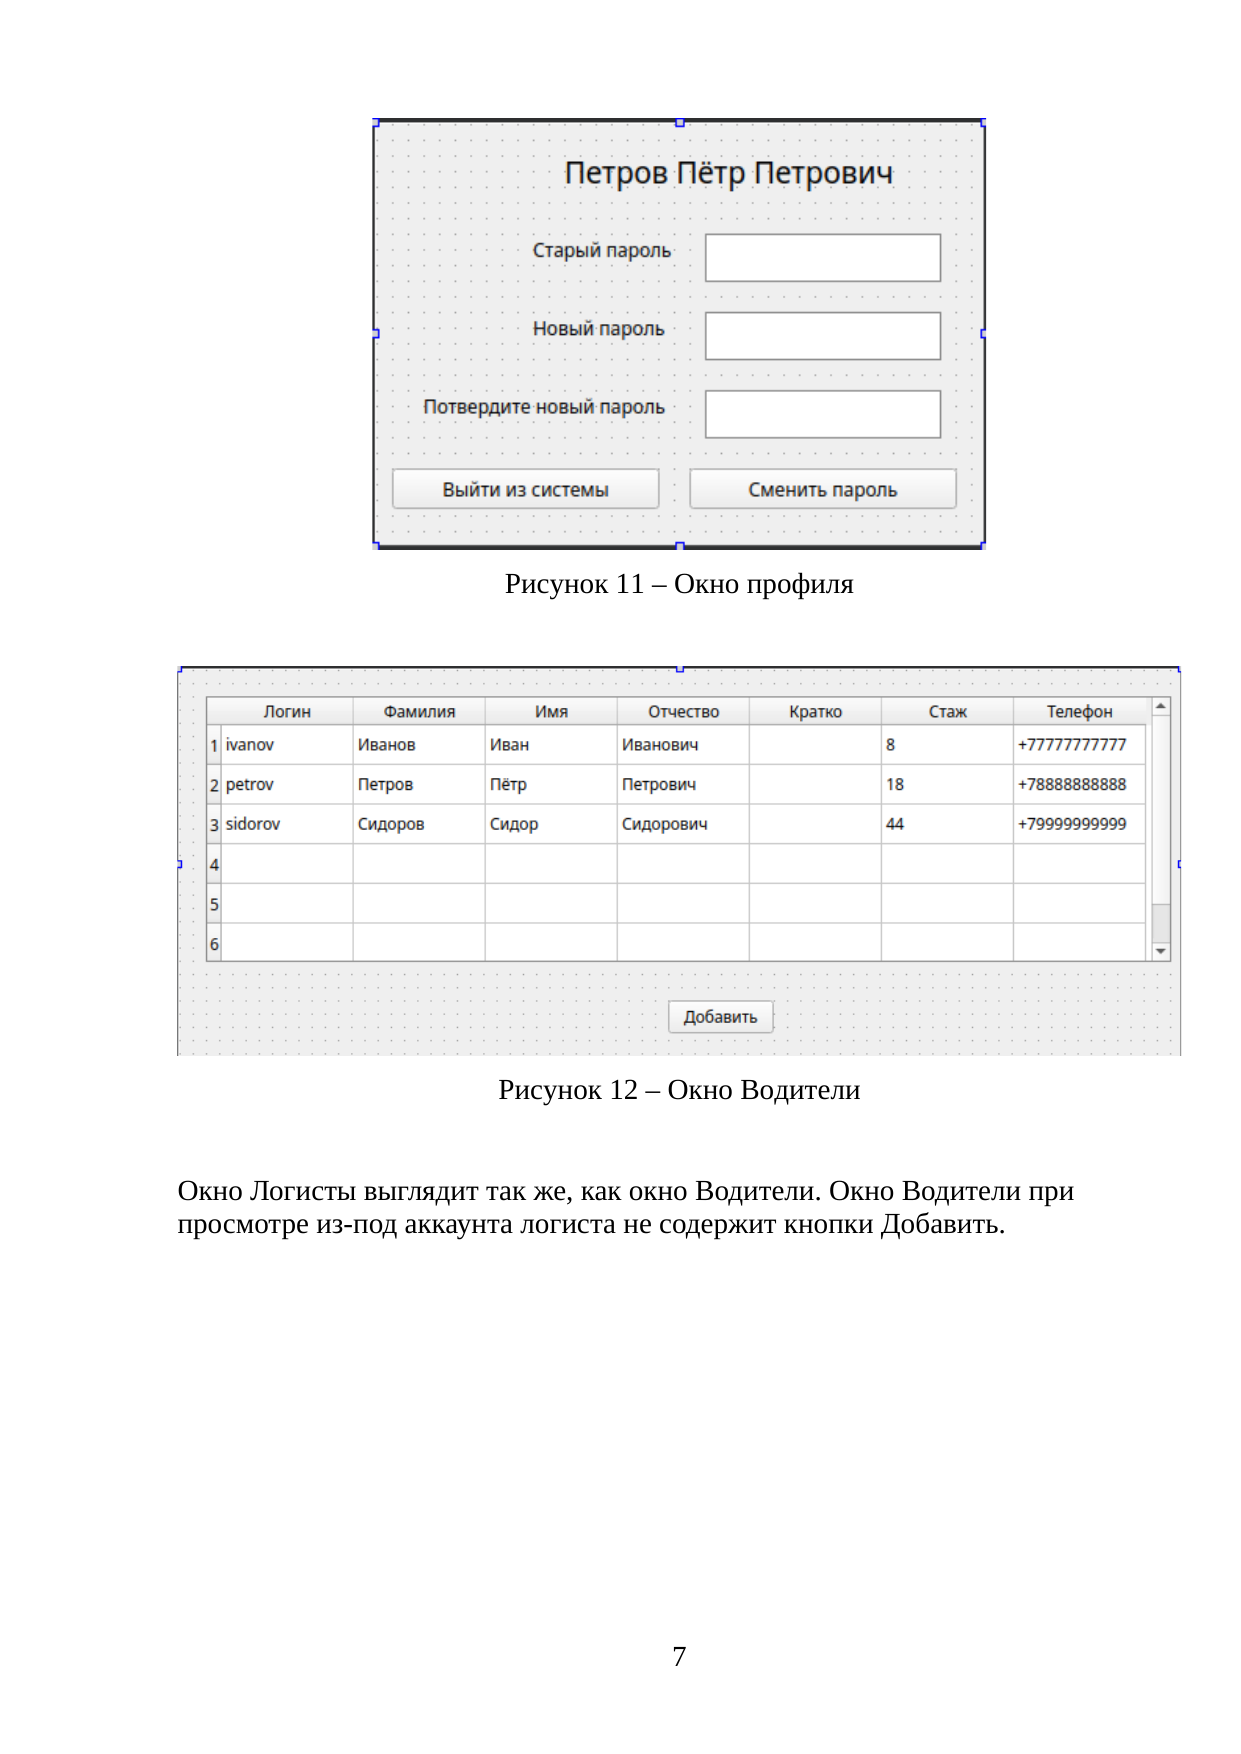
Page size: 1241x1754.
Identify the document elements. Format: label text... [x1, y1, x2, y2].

picture [177, 666, 1182, 1056]
picture [372, 118, 987, 550]
list Окно Водители [177, 1072, 1181, 1106]
text Окно Логисты выглядит так же, как окно Водители. Окно Водители при просмотре из-под аккаунта логиста не содержит кнопки Добавить. [177, 1173, 1181, 1240]
list Окно профиля [177, 566, 1181, 600]
